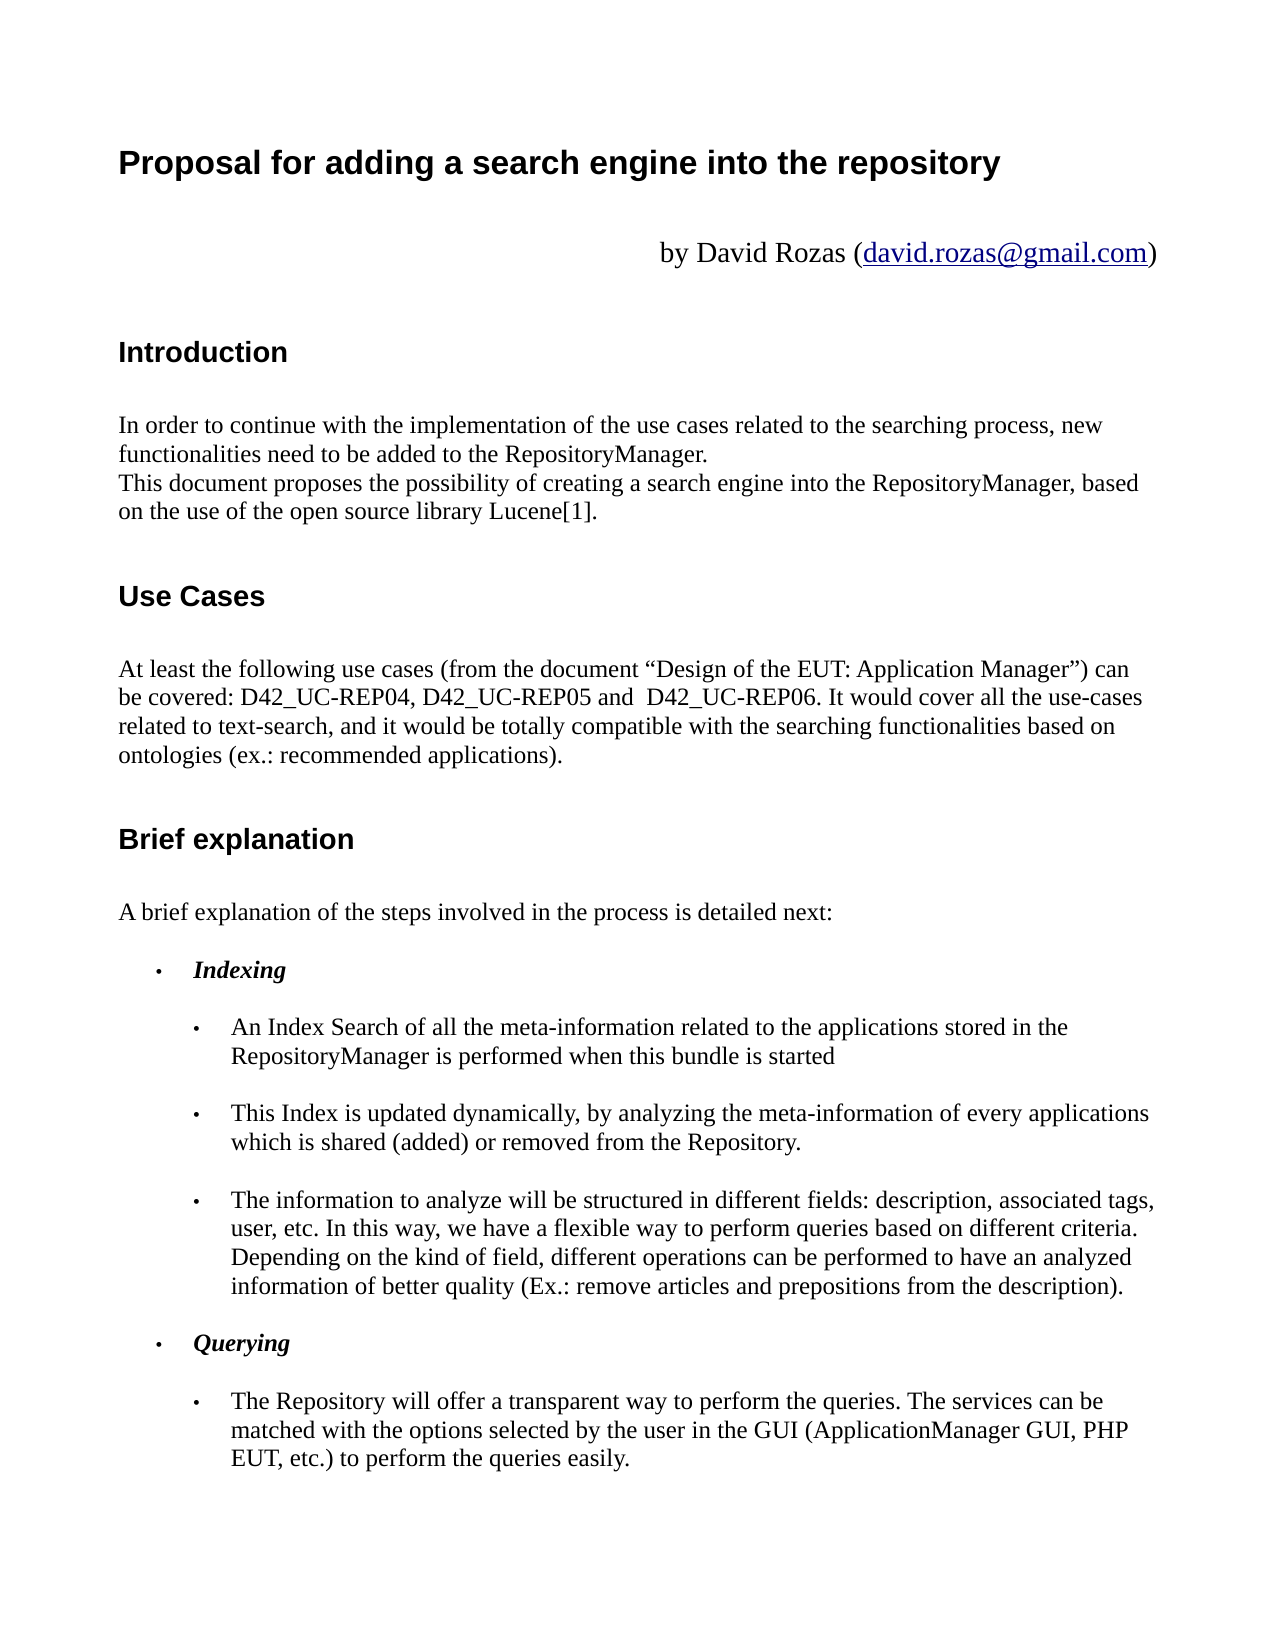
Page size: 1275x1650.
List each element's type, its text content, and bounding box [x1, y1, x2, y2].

text In order to continue with the implementation of the use cases related to the searching process, new functionalities need to be added to the RepositoryManager. [118, 410, 1157, 468]
list Indexing [156, 955, 1157, 1012]
text At least the following use cases (from the document “Design of the EUT: Application Manager”) can be covered: D42_UC-REP04, D42_UC-REP05 and D42_UC-REP06. It would cover all the use-cases related to text-search, and it would be totally compatible with the searching functionalities based on ontologies (ex.: recommended applications). [118, 654, 1157, 769]
text This document proposes the possibility of creating a search engine into the RepositoryManager, based on the use of the open source library Lucene[1]. [118, 468, 1157, 525]
subtitle Use Cases [118, 579, 1157, 612]
text by David Rozas (david.rozas@gmail.com) [118, 236, 1157, 269]
subtitle Proposal for adding a search engine into the repository [118, 143, 1157, 182]
list Querying [156, 1328, 1157, 1386]
list The Repository will offer a transparent way to perform the queries. The services can be matched with the options selected by the user in the GUI (ApplicationManager GUI, PHP EUT, etc.) to perform the queries easily. [193, 1386, 1157, 1530]
subtitle Brief explanation [118, 822, 1157, 856]
text A brief explanation of the steps involved in the process is detailed next: [118, 897, 1157, 926]
list An Index Search of all the meta-information related to the applications stored in the RepositoryManager is performed when this bundle is started [193, 1012, 1157, 1098]
list The information to analyze will be structured in different fields: description, associated tags, user, etc. In this way, we have a flexible way to perform queries based on different criteria. Depending on the kind of field, different operations can be performed to have an analyzed information of better quality (Ex.: remove articles and prepositions from the description). [193, 1185, 1157, 1328]
list This Index is updated dynamically, by analyzing the meta-information of every applications which is shared (added) or removed from the Repository. [193, 1098, 1157, 1185]
subtitle Introduction [118, 335, 1157, 369]
